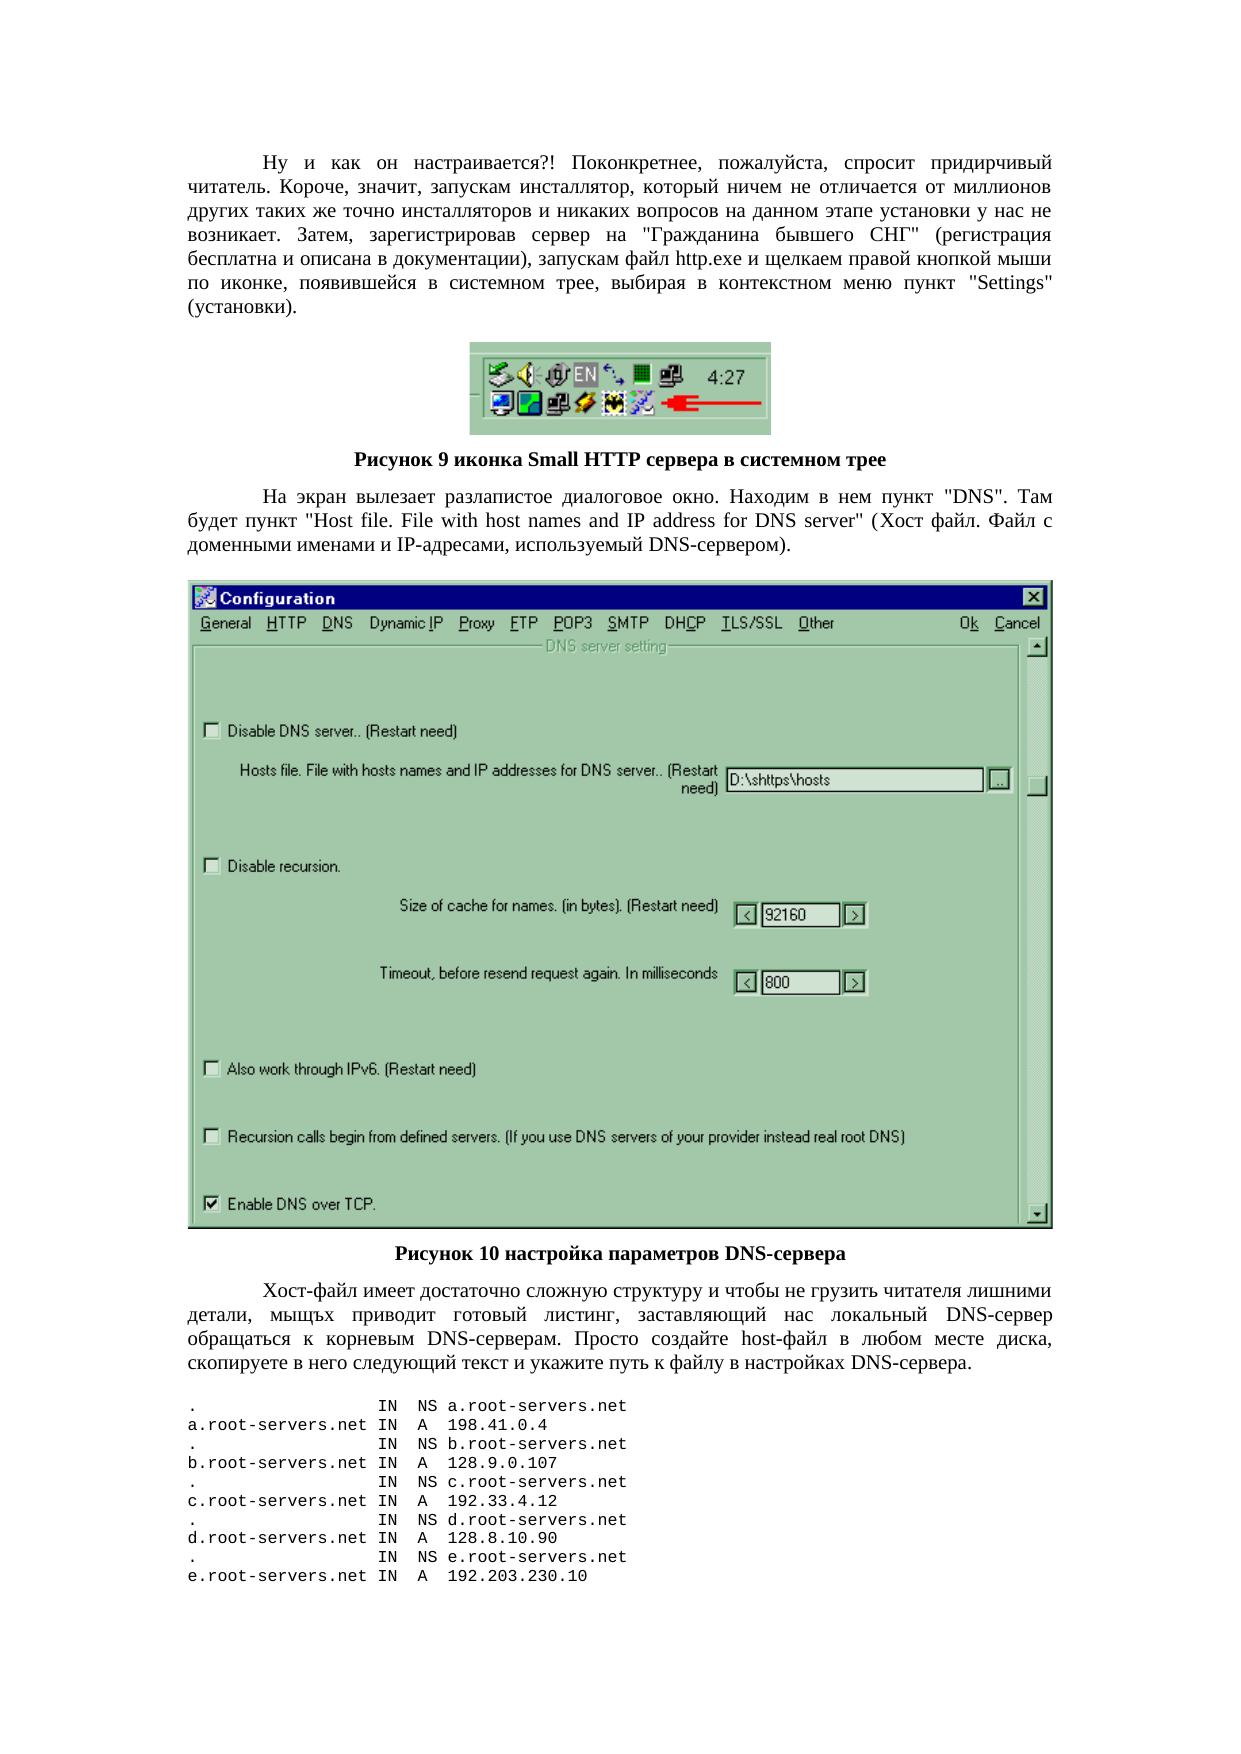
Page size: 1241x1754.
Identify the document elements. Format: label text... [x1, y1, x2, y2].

text . IN NS b.root-servers.net [187, 1436, 1053, 1454]
text Ну и как он настраивается?! Поконкретнее, пожалуйста, спросит придирчивый читатель. Короче, значит, запускам инсталлятор, который ничем не отличается от миллионов других таких же точно инсталляторов и никаких вопросов на данном этапе установки у нас не возникает. Затем, зарегистрировав сервер на "Гражданина бывшего СНГ" (регистрация бесплатна и описана в документации), запускам файл http.exe и щелкаем правой кнопкой мыши по иконке, появившейся в системном трее, выбирая в контекстном меню пункт "Settings" (установки). [187, 150, 1053, 318]
text b.root-servers.net IN A 128.9.0.107 [187, 1454, 1053, 1473]
text d.root-servers.net IN A 128.8.10.90 [187, 1530, 1053, 1549]
picture [187, 580, 1053, 1229]
text Рисунок 9 иконка Small HTTP сервера в системном трее [187, 447, 1053, 471]
text Хост-файл имеет достаточно сложную структуру и чтобы не грузить читателя лишними детали, мыщъх приводит готовый листинг, заставляющий нас локальный DNS-сервер обращаться к корневым DNS-серверам. Просто создайте host-файл в любом месте диска, скопируете в него следующий текст и укажите путь к файлу в настройках DNS-сервера. [187, 1278, 1053, 1374]
text e.root-servers.net IN A 192.203.230.10 [187, 1568, 1053, 1587]
text На экран вылезает разлапистое диалоговое окно. Находим в нем пункт "DNS". Там будет пункт "Host file. File with host names and IP address for DNS server" (Хост файл. Файл с доменными именами и IP-адресами, используемый DNS-сервером). [187, 484, 1053, 556]
text . IN NS c.root-servers.net [187, 1473, 1053, 1492]
text c.root-servers.net IN A 192.33.4.12 [187, 1492, 1053, 1511]
text a.root-servers.net IN A 198.41.0.4 [187, 1417, 1053, 1436]
picture [469, 342, 771, 435]
text Рисунок 10 настройка параметров DNS-сервера [187, 1241, 1053, 1265]
text . IN NS d.root-servers.net [187, 1511, 1053, 1530]
text . IN NS a.root-servers.net [187, 1398, 1053, 1417]
text . IN NS e.root-servers.net [187, 1549, 1053, 1568]
